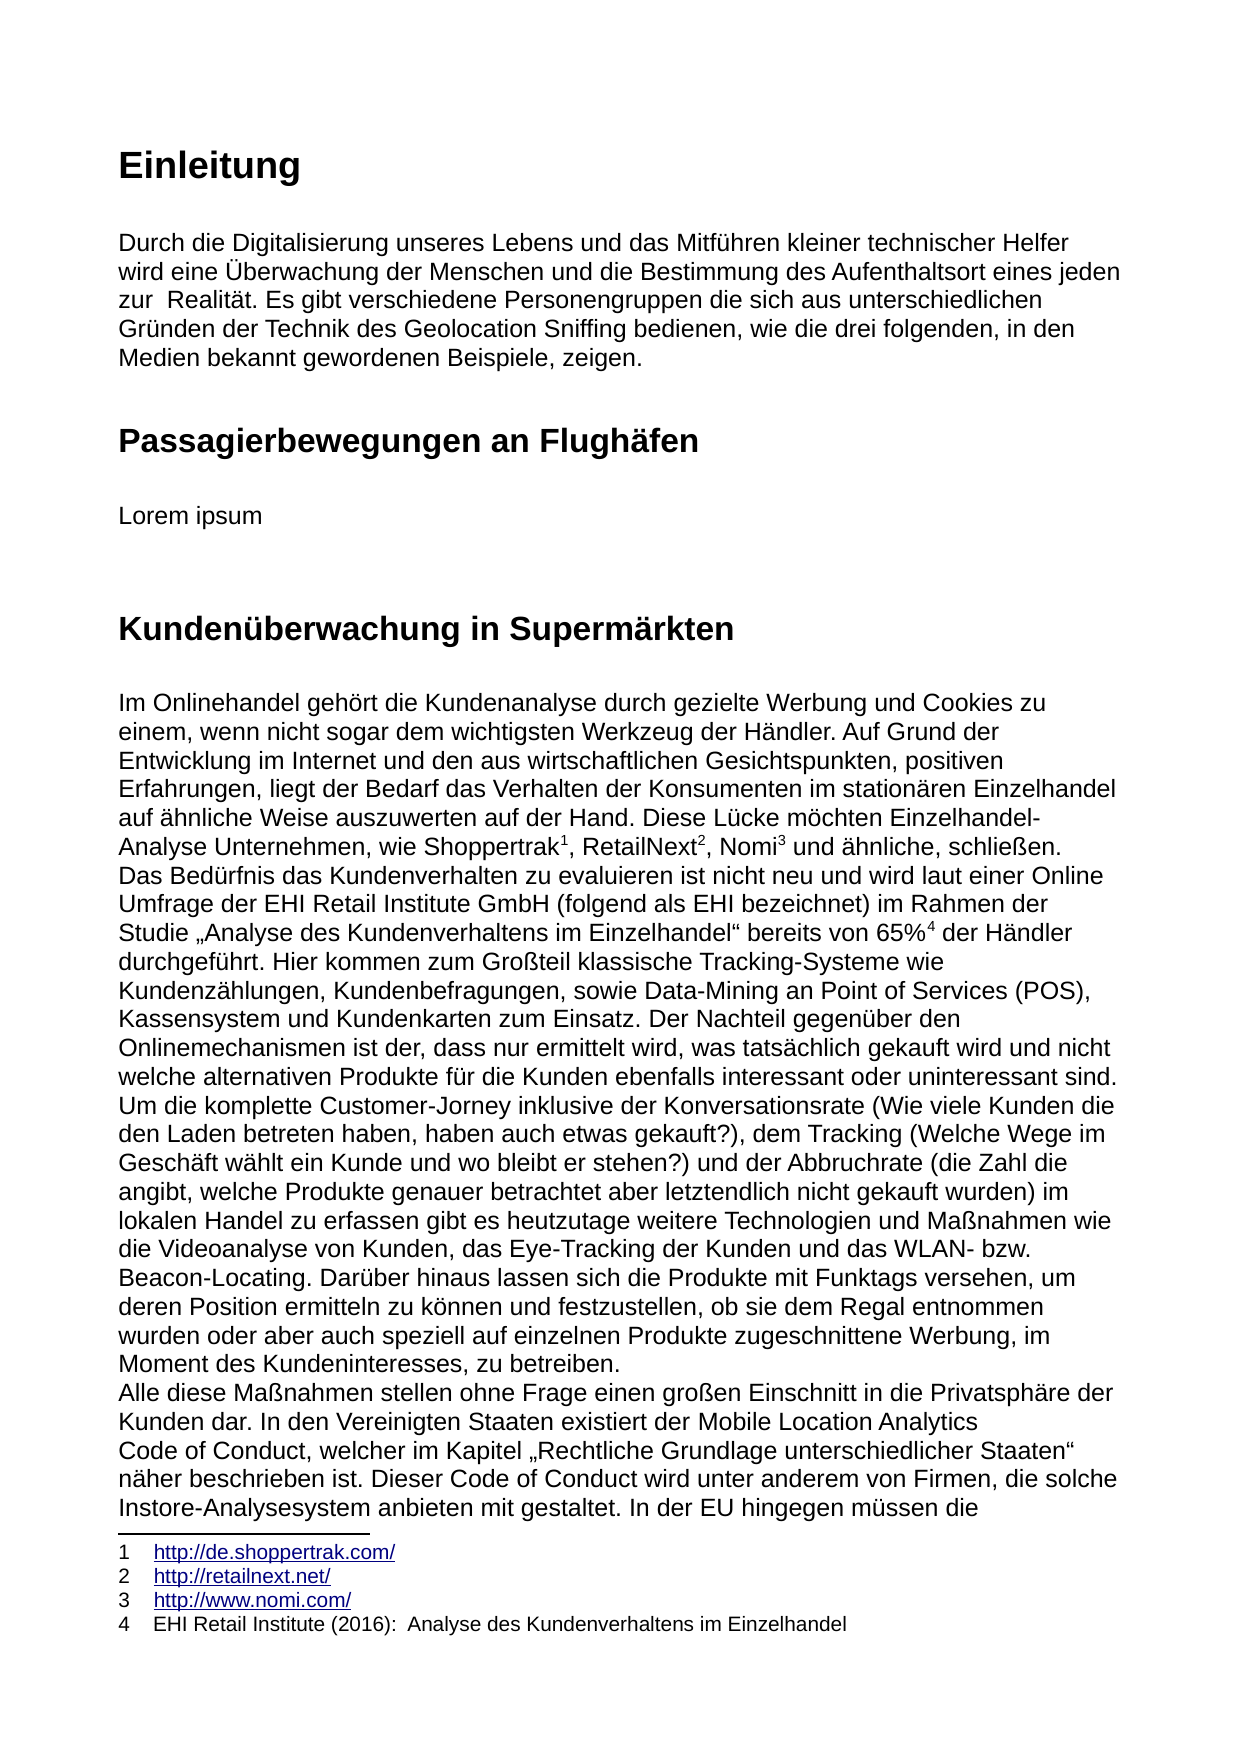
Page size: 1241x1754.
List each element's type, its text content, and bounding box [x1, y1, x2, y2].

text Durch die Digitalisierung unseres Lebens und das Mitführen kleiner technischer Helfer wird eine Überwachung der Menschen und die Bestimmung des Aufenthaltsort eines jeden zur Realität. Es gibt verschiedene Personengruppen die sich aus unterschiedlichen Gründen der Technik des Geolocation Sniffing bedienen, wie die drei folgenden, in den Medien bekannt gewordenen Beispiele, zeigen. [118, 228, 1122, 372]
text http://www.nomi.com/ [118, 1588, 1122, 1612]
text http://retailnext.net/ [118, 1564, 1122, 1588]
subtitle Einleitung [118, 143, 1122, 187]
text Alle diese Maßnahmen stellen ohne Frage einen großen Einschnitt in die Privatsphäre der Kunden dar. In den Vereinigten Staaten existiert der Mobile Location Analytics [118, 1378, 1122, 1436]
text Das Bedürfnis das Kundenverhalten zu evaluieren ist nicht neu und wird laut einer Online Umfrage der EHI Retail Institute GmbH (folgend als EHI bezeichnet) im Rahmen der Studie „Analyse des Kundenverhaltens im Einzelhandel“ bereits von 65% der Händler durchgeführt. Hier kommen zum Großteil klassische Tracking-Systeme wie Kundenzählungen, Kundenbefragungen, sowie Data-Mining an Point of Services (POS), Kassensystem und Kundenkarten zum Einsatz. Der Nachteil gegenüber den Onlinemechanismen ist der, dass nur ermittelt wird, was tatsächlich gekauft wird und nicht welche alternativen Produkte für die Kunden ebenfalls interessant oder uninteressant sind. [118, 861, 1122, 1091]
subtitle Passagierbewegungen an Flughäfen [118, 421, 1122, 460]
text Um die komplette Customer-Jorney inklusive der Konversationsrate (Wie viele Kunden die den Laden betreten haben, haben auch etwas gekauft?), dem Tracking (Welche Wege im Geschäft wählt ein Kunde und wo bleibt er stehen?) und der Abbruchrate (die Zahl die angibt, welche Produkte genauer betrachtet aber letztendlich nicht gekauft wurden) im lokalen Handel zu erfassen gibt es heutzutage weitere Technologien und Maßnahmen wie die Videoanalyse von Kunden, das Eye-Tracking der Kunden und das WLAN- bzw. Beacon-Locating. Darüber hinaus lassen sich die Produkte mit Funktags versehen, um deren Position ermitteln zu können und festzustellen, ob sie dem Regal entnommen wurden oder aber auch speziell auf einzelnen Produkte zugeschnittene Werbung, im Moment des Kundeninteresses, zu betreiben. [118, 1091, 1122, 1378]
text Im Onlinehandel gehört die Kundenanalyse durch gezielte Werbung und Cookies zu einem, wenn nicht sogar dem wichtigsten Werkzeug der Händler. Auf Grund der Entwicklung im Internet und den aus wirtschaftlichen Gesichtspunkten, positiven Erfahrungen, liegt der Bedarf das Verhalten der Konsumenten im stationären Einzelhandel auf ähnliche Weise auszuwerten auf der Hand. Diese Lücke möchten Einzelhandel-Analyse Unternehmen, wie Shoppertrak, RetailNext, Nomi und ähnliche, schließen. [118, 688, 1122, 861]
subtitle Kundenüberwachung in Supermärkten [118, 608, 1122, 647]
text EHI Retail Institute (2016): Analyse des Kundenverhaltens im Einzelhandel [118, 1612, 1122, 1636]
text Code of Conduct, welcher im Kapitel „Rechtliche Grundlage unterschiedlicher Staaten“ näher beschrieben ist. Dieser Code of Conduct wird unter anderem von Firmen, die solche Instore-Analysesystem anbieten mit gestaltet. In der EU hingegen müssen die [118, 1436, 1122, 1522]
text Lorem ipsum [118, 501, 1122, 530]
text http://de.shoppertrak.com/ [118, 1540, 1122, 1564]
